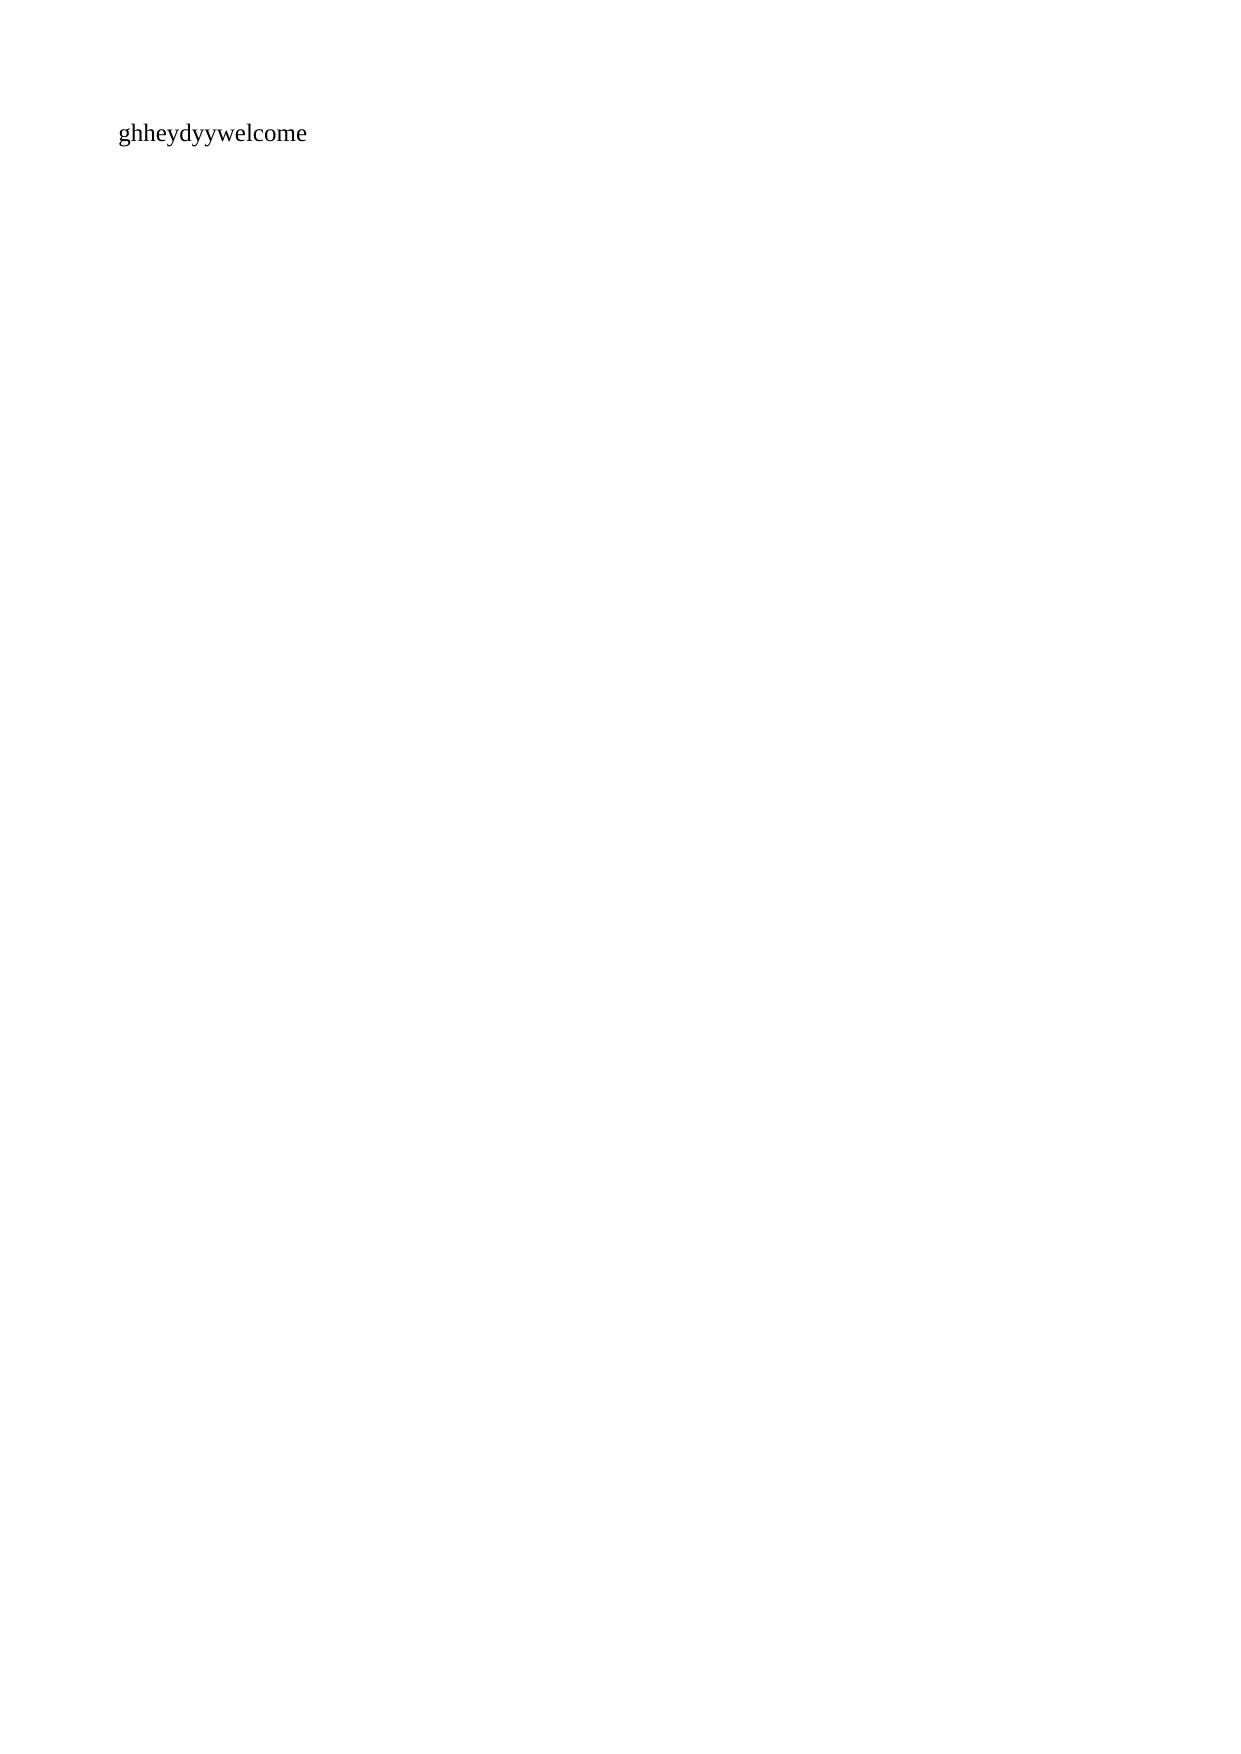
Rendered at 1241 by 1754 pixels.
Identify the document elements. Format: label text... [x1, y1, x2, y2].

text ghheydyywelcome [118, 118, 1122, 147]
